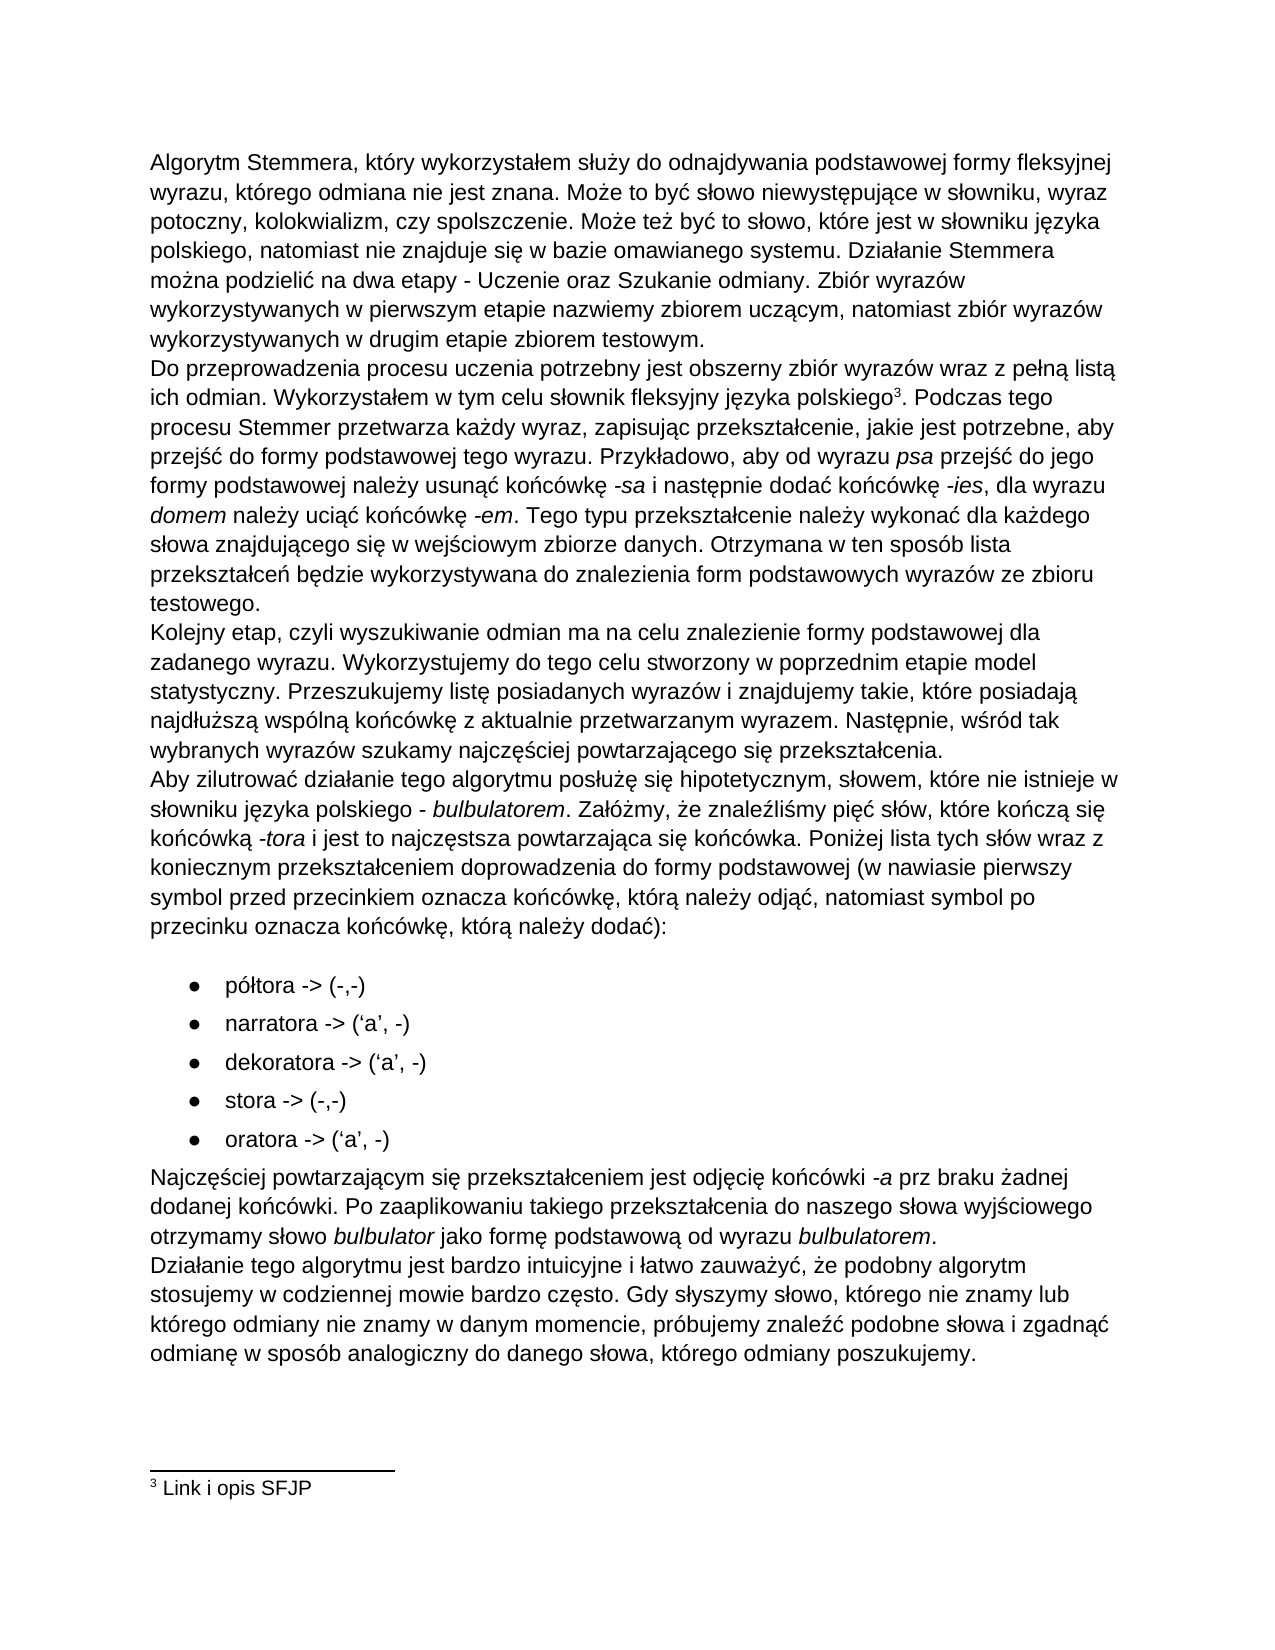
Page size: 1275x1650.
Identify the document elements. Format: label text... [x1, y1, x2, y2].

text Kolejny etap, czyli wyszukiwanie odmian ma na celu znalezienie formy podstawowej dla zadanego wyrazu. Wykorzystujemy do tego celu stworzony w poprzednim etapie model statystyczny. Przeszukujemy listę posiadanych wyrazów i znajdujemy takie, które posiadają najdłuższą wspólną końcówkę z aktualnie przetwarzanym wyrazem. Następnie, wśród tak wybranych wyrazów szukamy najczęściej powtarzającego się przekształcenia. [150, 620, 1125, 763]
list stora -> (-,-) [187, 1088, 1125, 1113]
list półtora -> (-,-) [187, 972, 1125, 998]
list oratora -> (‘a’, -) [187, 1126, 1125, 1152]
text Najczęściej powtarzającym się przekształceniem jest odjęcię końcówki -a prz braku żadnej dodanej końcówki. Po zaaplikowaniu takiego przekształcenia do naszego słowa wyjściowego otrzymamy słowo bulbulator jako formę podstawową od wyrazu bulbulatorem. [150, 1165, 1125, 1249]
text Link i opis SFJP [150, 1477, 1125, 1500]
list dekoratora -> (‘a’, -) [187, 1049, 1125, 1075]
list narratora -> (‘a’, -) [187, 1011, 1125, 1037]
text Aby zilutrować działanie tego algorytmu posłużę się hipotetycznym, słowem, które nie istnieje w słowniku języka polskiego - bulbulatorem. Załóżmy, że znaleźliśmy pięć słów, które kończą się końcówką -tora i jest to najczęstsza powtarzająca się końcówka. Poniżej lista tych słów wraz z koniecznym przekształceniem doprowadzenia do formy podstawowej (w nawiasie pierwszy symbol przed przecinkiem oznacza końcówkę, którą należy odjąć, natomiast symbol po przecinku oznacza końcówkę, którą należy dodać): [150, 767, 1125, 939]
text Algorytm Stemmera, który wykorzystałem służy do odnajdywania podstawowej formy fleksyjnej wyrazu, którego odmiana nie jest znana. Może to być słowo niewystępujące w słowniku, wyraz potoczny, kolokwializm, czy spolszczenie. Może też być to słowo, które jest w słowniku języka polskiego, natomiast nie znajduje się w bazie omawianego systemu. Działanie Stemmera można podzielić na dwa etapy - Uczenie oraz Szukanie odmiany. Zbiór wyrazów wykorzystywanych w pierwszym etapie nazwiemy zbiorem uczącym, natomiast zbiór wyrazów wykorzystywanych w drugim etapie zbiorem testowym. [150, 150, 1125, 352]
text Do przeprowadzenia procesu uczenia potrzebny jest obszerny zbiór wyrazów wraz z pełną listą ich odmian. Wykorzystałem w tym celu słownik fleksyjny języka polskiego. Podczas tego procesu Stemmer przetwarza każdy wyraz, zapisując przekształcenie, jakie jest potrzebne, aby przejść do formy podstawowej tego wyrazu. Przykładowo, aby od wyrazu psa przejść do jego formy podstawowej należy usunąć końcówkę -sa i następnie dodać końcówkę -ies, dla wyrazu domem należy uciąć końcówkę -em. Tego typu przekształcenie należy wykonać dla każdego słowa znajdującego się w wejściowym zbiorze danych. Otrzymana w ten sposób lista przekształceń będzie wykorzystywana do znalezienia form podstawowych wyrazów ze zbioru testowego. [150, 356, 1125, 616]
text Działanie tego algorytmu jest bardzo intuicyjne i łatwo zauważyć, że podobny algorytm stosujemy w codziennej mowie bardzo często. Gdy słyszymy słowo, którego nie znamy lub którego odmiany nie znamy w danym momencie, próbujemy znaleźć podobne słowa i zgadnąć odmianę w sposób analogiczny do danego słowa, którego odmiany poszukujemy. [150, 1253, 1125, 1367]
